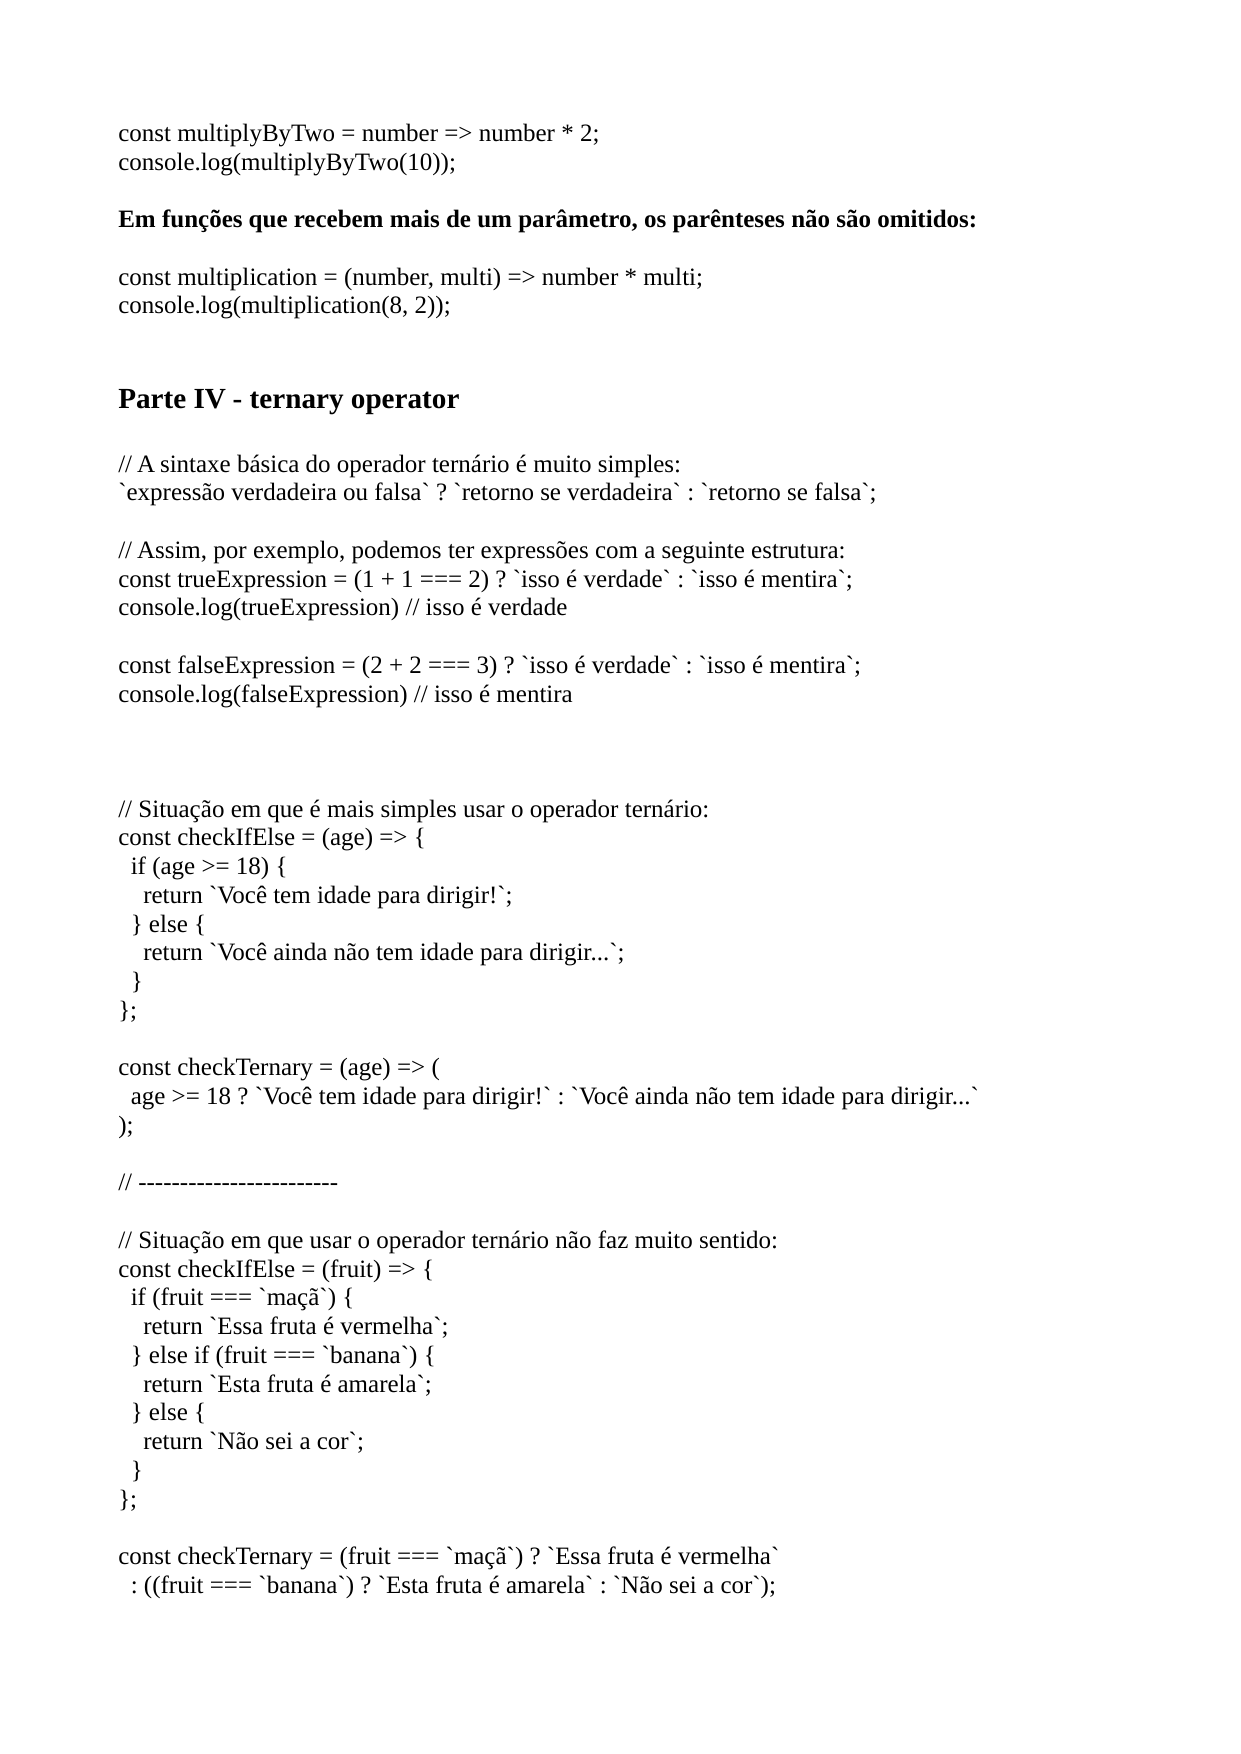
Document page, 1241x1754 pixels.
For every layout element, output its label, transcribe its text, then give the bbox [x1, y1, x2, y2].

text `expressão verdadeira ou falsa` ? `retorno se verdadeira` : `retorno se falsa`; [118, 477, 1122, 506]
text ); [118, 1110, 1122, 1139]
text // Situação em que usar o operador ternário não faz muito sentido: [118, 1225, 1122, 1254]
text } [118, 966, 1122, 995]
text // A sintaxe básica do operador ternário é muito simples: [118, 449, 1122, 477]
text // ------------------------ [118, 1167, 1122, 1196]
text return `Você ainda não tem idade para dirigir...`; [118, 937, 1122, 966]
text } else { [118, 909, 1122, 937]
text : ((fruit === `banana`) ? `Esta fruta é amarela` : `Não sei a cor`); [118, 1570, 1122, 1599]
text return `Essa fruta é vermelha`; [118, 1311, 1122, 1340]
text } [118, 1455, 1122, 1484]
text age >= 18 ? `Você tem idade para dirigir!` : `Você ainda não tem idade para dirigir...` [118, 1081, 1122, 1110]
text if (fruit === `maçã`) { [118, 1282, 1122, 1311]
text }; [118, 1484, 1122, 1512]
text const checkTernary = (fruit === `maçã`) ? `Essa fruta é vermelha` [118, 1541, 1122, 1570]
text const checkIfElse = (fruit) => { [118, 1254, 1122, 1282]
text const checkIfElse = (age) => { [118, 822, 1122, 851]
text return `Não sei a cor`; [118, 1426, 1122, 1455]
text // Assim, por exemplo, podemos ter expressões com a seguinte estrutura: [118, 535, 1122, 564]
text Parte IV - ternary operator [118, 382, 1122, 415]
text const trueExpression = (1 + 1 === 2) ? `isso é verdade` : `isso é mentira`; [118, 564, 1122, 592]
text if (age >= 18) { [118, 851, 1122, 880]
text return `Você tem idade para dirigir!`; [118, 880, 1122, 909]
text const multiplyByTwo = number => number * 2; [118, 118, 1122, 147]
text console.log(multiplication(8, 2)); [118, 291, 1122, 319]
text const checkTernary = (age) => ( [118, 1052, 1122, 1081]
text }; [118, 995, 1122, 1024]
text return `Esta fruta é amarela`; [118, 1369, 1122, 1397]
text console.log(falseExpression) // isso é mentira [118, 679, 1122, 707]
text } else { [118, 1397, 1122, 1426]
text const multiplication = (number, multi) => number * multi; [118, 262, 1122, 291]
text Em funções que recebem mais de um parâmetro, os parênteses não são omitidos: [118, 204, 1122, 233]
text console.log(multiplyByTwo(10)); [118, 147, 1122, 176]
text const falseExpression = (2 + 2 === 3) ? `isso é verdade` : `isso é mentira`; [118, 650, 1122, 679]
text } else if (fruit === `banana`) { [118, 1340, 1122, 1369]
text // Situação em que é mais simples usar o operador ternário: [118, 794, 1122, 822]
text console.log(trueExpression) // isso é verdade [118, 592, 1122, 621]
